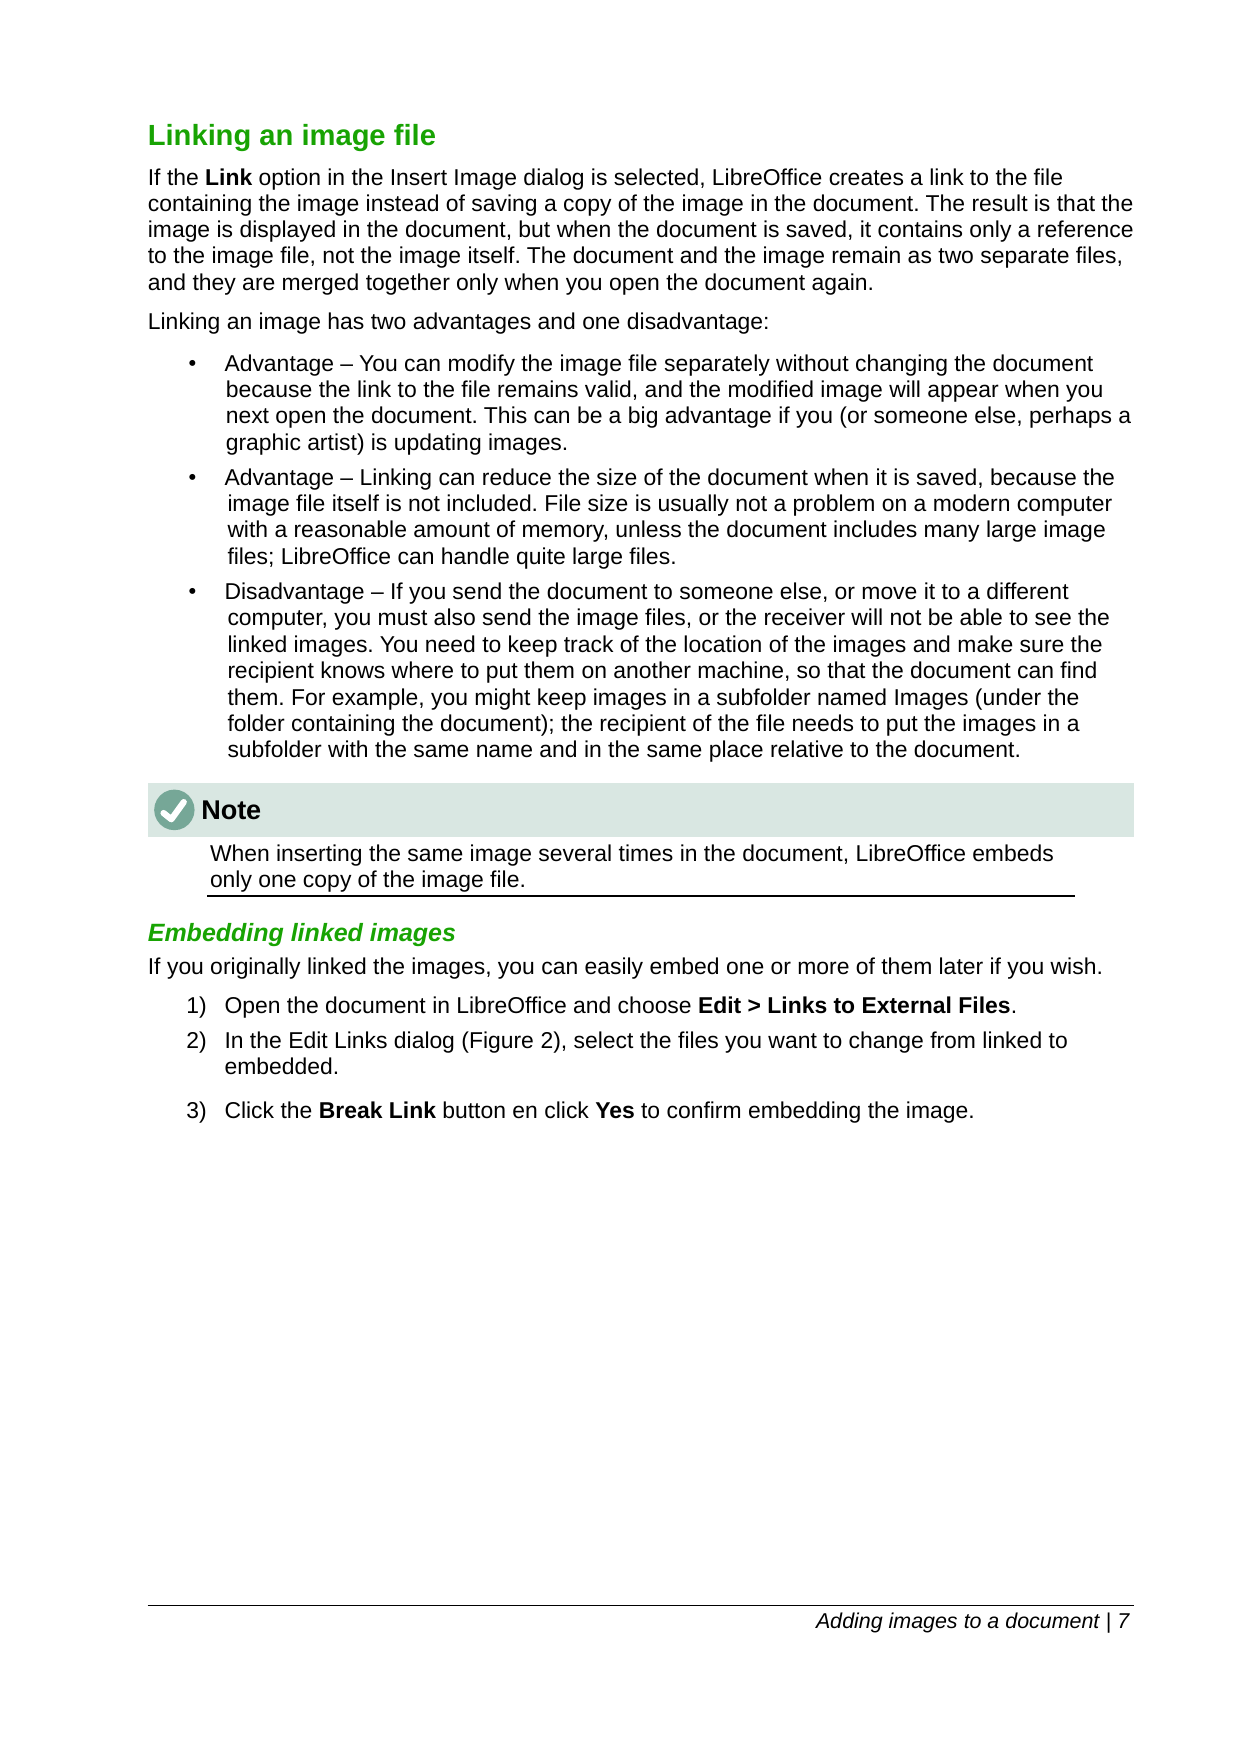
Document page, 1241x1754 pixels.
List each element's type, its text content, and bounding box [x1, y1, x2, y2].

list Advantage – You can modify the image file separately without changing the document because the link to the file remains valid, and the modified image will appear when you next open the document. This can be a big advantage if you (or someone else, perhaps a graphic artist) is updating images. [185, 347, 1134, 455]
text When inserting the same image several times in the document, LibreOffice embeds only one copy of the image file. [207, 837, 1075, 895]
list If you originally linked the images, you can easily embed one or more of them later if you wish. [148, 953, 1134, 979]
list Linking an image has two advantages and one disadvantage: [148, 308, 1134, 334]
text If the Link option in the Insert Image dialog is selected, LibreOffice creates a link to the file containing the image instead of saving a copy of the image in the document. The result is that the image is displayed in the document, but when the document is saved, it contains only a reference to the image file, not the image itself. The document and the image remain as two separate files, and they are merged together only when you open the document again. [148, 163, 1134, 295]
subtitle Embedding linked images [148, 918, 1134, 947]
list Open the document in LibreOffice and choose Edit > Links to External Files. [207, 992, 1134, 1018]
list Click the Break Link button en click Yes to confirm embedding the image. [207, 1097, 1134, 1123]
subtitle Linking an image file [148, 118, 1134, 152]
list Advantage – Linking can reduce the size of the document when it is saved, because the image file itself is not included. File size is usually not a problem on a modern computer with a reasonable amount of memory, unless the document includes many large image files; LibreOffice can handle quite large files. [185, 461, 1134, 569]
list Disadvantage – If you send the document to someone else, or move it to a different computer, you must also send the image files, or the receiver will not be able to see the linked images. You need to keep track of the location of the images and make sure the recipient knows where to put them on another machine, so that the document can find them. For example, you might keep images in a subfolder named Images (under the folder containing the document); the recipient of the file needs to put the images in a subfolder with the same name and in the same place relative to the document. [185, 575, 1134, 765]
subtitle Note [148, 783, 1134, 837]
list In the Edit Links dialog (Figure 2), select the files you want to change from linked to embedded. [207, 1027, 1134, 1079]
